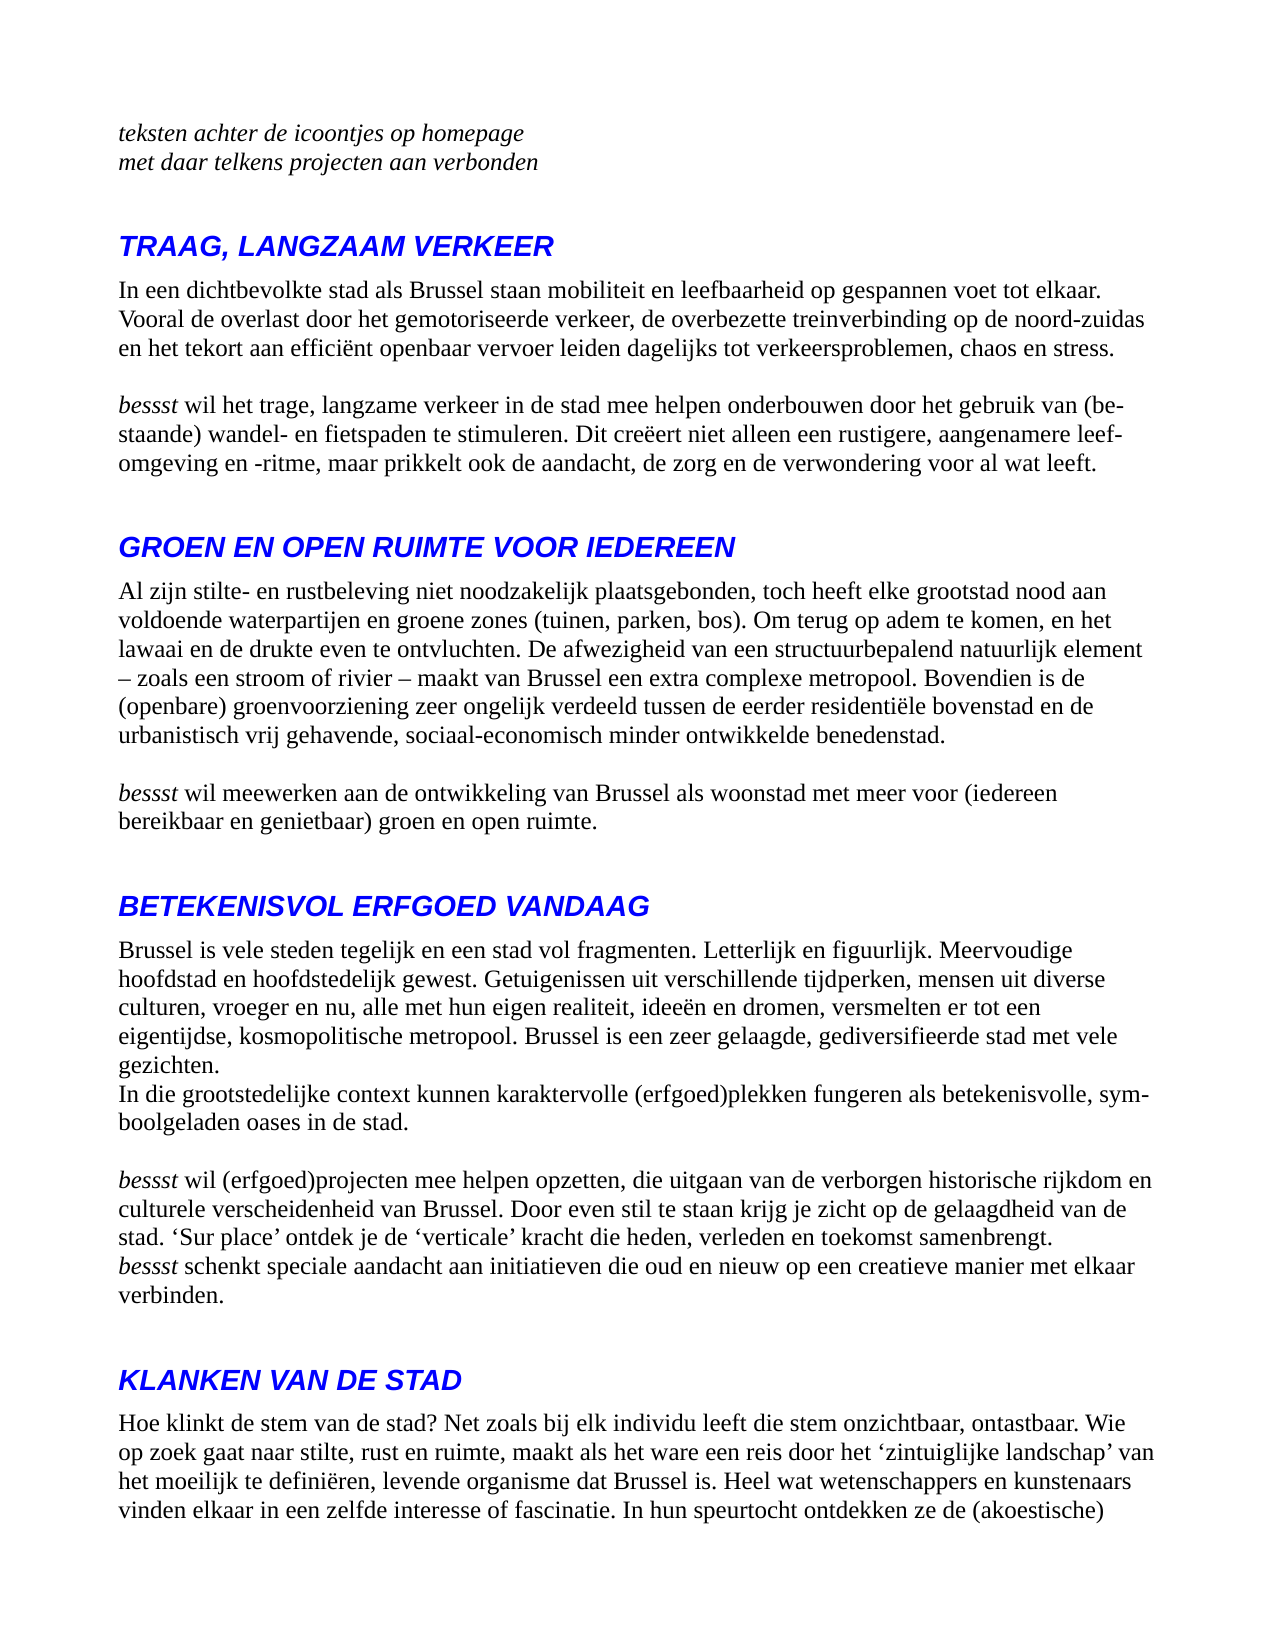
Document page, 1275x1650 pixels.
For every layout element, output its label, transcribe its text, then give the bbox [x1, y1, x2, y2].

subtitle TRAAG, LANGZAAM VERKEER [118, 229, 1157, 263]
text In een dichtbevolkte stad als Brussel staan mobiliteit en leefbaarheid op gespannen voet tot elkaar. Vooral de overlast door het gemotoriseerde verkeer, de overbezette trein­ver­binding op de noord-zuid­as en het tekort aan efficiënt openbaar vervoer leiden dagelijks tot verkeersproblemen, chaos en stress. [118, 275, 1157, 362]
subtitle GROEN EN OPEN RUIMTE VOOR IEDEREEN [118, 530, 1157, 564]
text Al zijn stilte- en rustbeleving niet noodzakelijk plaatsgebonden, toch heeft elke grootstad nood aan voldoende waterpartijen en groene zones (tuinen, parken, bos). Om terug op adem te komen, en het lawaai en de drukte even te ontvluchten. De afwezigheid van een structuurbepalend natuurlijk element – zoals een stroom of rivier – maakt van Brussel een extra complexe metropool. Bovendien is de (openbare) groenvoorziening zeer ongelijk verdeeld tussen de eerder resi­den­tiële bo­venstad en de urbanistisch vrij gehavende, sociaal-economisch minder ont­wikkelde beneden­stad. [118, 576, 1157, 749]
text In die grootstedelijke context kunnen karaktervolle (erf­goed)­plek­ken fungeren als betekenis­volle, sym­boolgeladen oases in de stad. [118, 1079, 1157, 1136]
subtitle BETEKENISVOL ERFGOED VANDAAG [118, 889, 1157, 922]
text bessst schenkt speciale aandacht aan initiatieven die oud en nieuw op een creatieve manier met elkaar verbinden. [118, 1251, 1157, 1309]
text bessst wil (erfgoed)projecten mee helpen opzetten, die uitgaan van de verborgen histo­rische rijk­dom en culturele ver­scheidenheid van Brussel. Door even stil te staan krijg je zicht op de gelaagdheid van de stad. ‘Sur place’ ontdek je de ‘verticale’ kracht die he­den, verleden en toekomst samenbrengt. [118, 1165, 1157, 1251]
text met daar telkens projecten aan verbonden [118, 147, 1157, 176]
text Hoe klinkt de stem van de stad? Net zoals bij elk individu leeft die stem onzichtbaar, on­tastbaar. Wie op zoek gaat naar stilte, rust en ruimte, maakt als het ware een reis door het ‘zintuiglijke landschap’ van het moeilijk te definiëren, levende organisme dat Brussel is. Heel wat wetenschappers en kunstenaars vinden elkaar in een zelfde interesse of fascinatie. In hun speurtocht ontdekken ze de (akoestische) [118, 1408, 1157, 1523]
text Brussel is vele steden tegelijk en een stad vol fragmenten. Letterlijk en figuurlijk. Meer­voudige hoofdstad en hoofdstedelijk gewest. Getuigenissen uit verschillende tijd­per­ken, mensen uit diverse culturen, vroeger en nu, alle met hun eigen realiteit, ideeën en dro­men, versmel­ten er tot een eigentijdse, kosmopoli­ti­sche metropool. Brussel is een zeer ge­laagde, gediversifieerde stad met vele gezichten. [118, 935, 1157, 1079]
text teksten achter de icoontjes op homepage [118, 118, 1157, 147]
text bessst wil meewerken aan de ontwikkeling van Brussel als woonstad met meer voor (ie­dereen bereikbaar en genietbaar) groen en open ruimte. [118, 778, 1157, 835]
text bessst wil het trage, langzame verkeer in de stad mee helpen onderbouwen door het ge­bruik van (be­staande) wandel- en fietspaden te stimuleren. Dit creëert niet alleen een rus­tigere, aange­na­mere leef­omgeving en -ritme, maar prikkelt ook de aandacht, de zorg en de ver­won­de­ring voor al wat leeft. [118, 390, 1157, 477]
subtitle KLANKEN VAN DE STAD [118, 1362, 1157, 1396]
